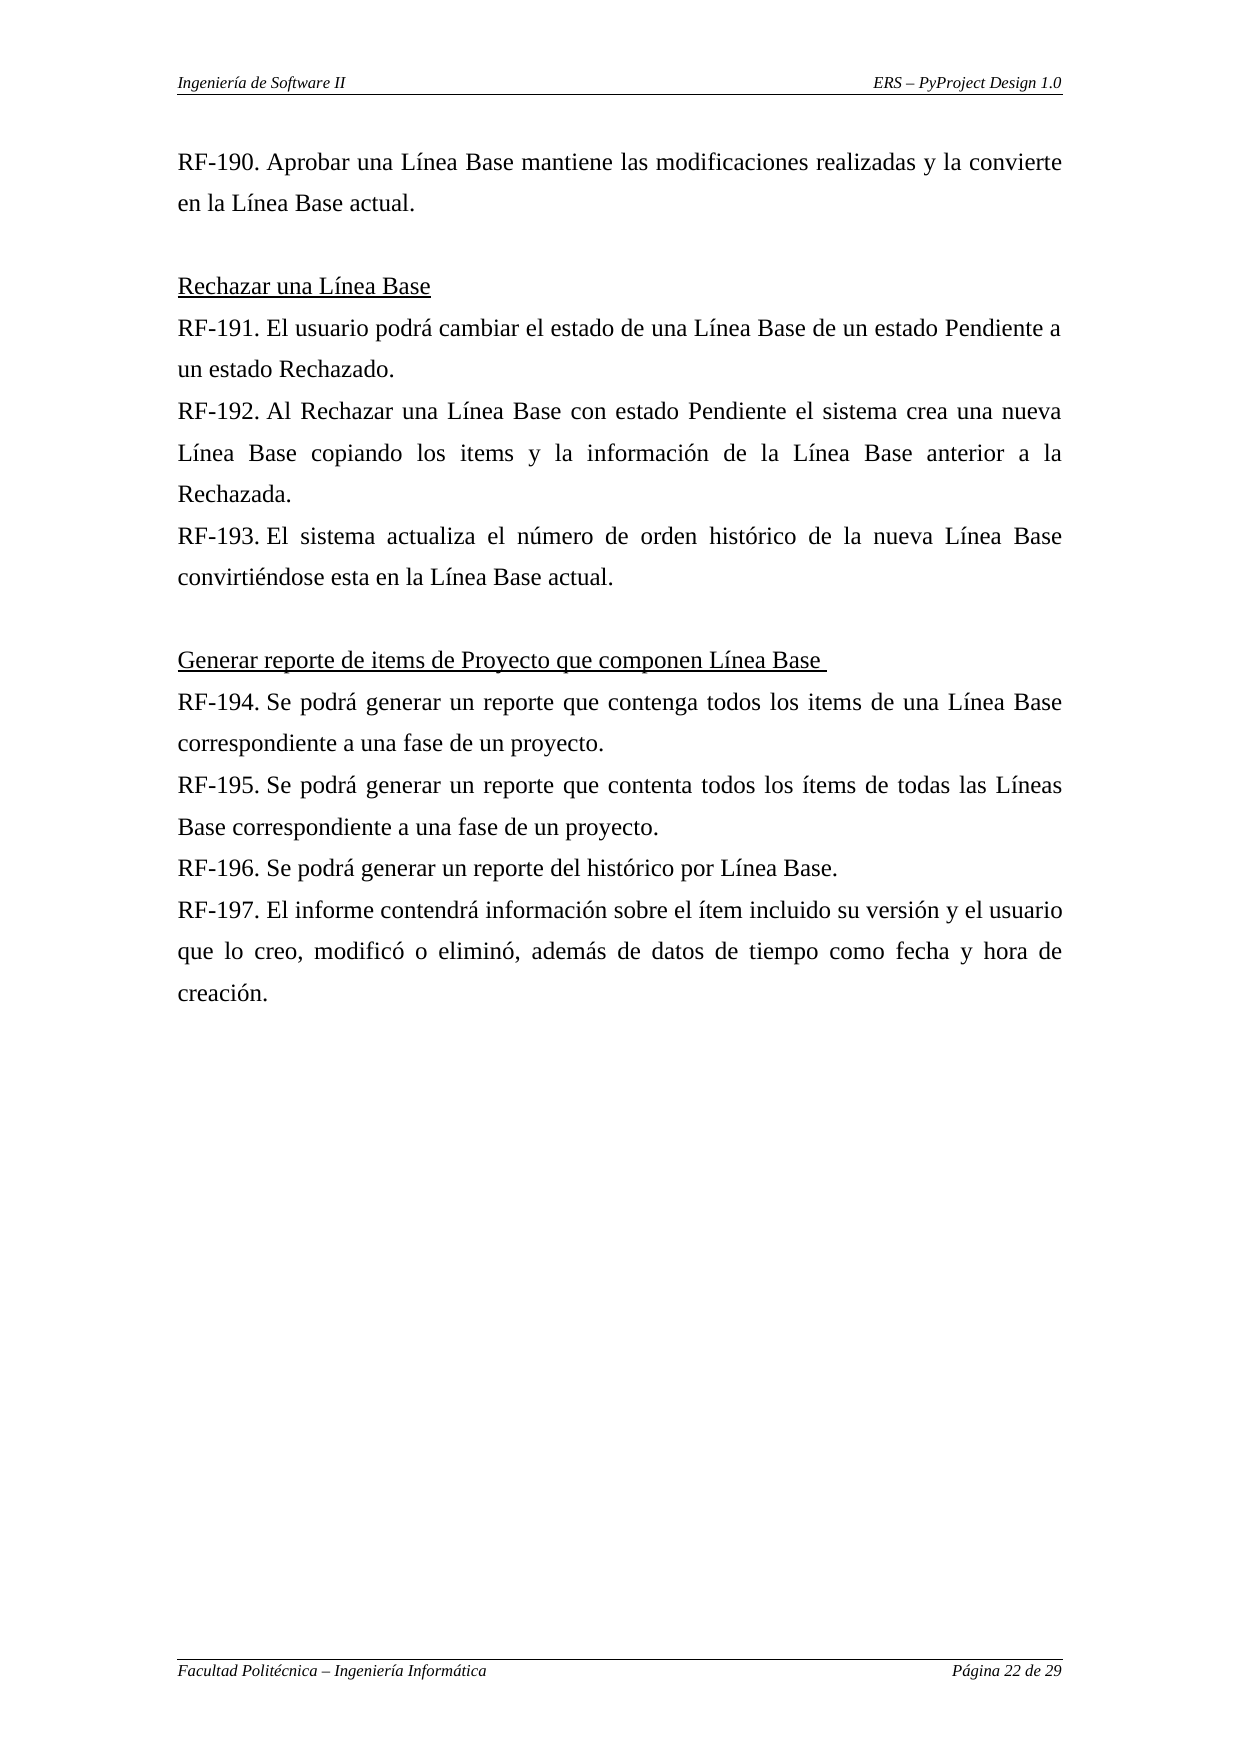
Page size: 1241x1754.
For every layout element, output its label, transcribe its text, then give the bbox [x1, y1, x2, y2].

list El sistema actualiza el número de orden histórico de la nueva Línea Base convirtiéndose esta en la Línea Base actual. [177, 522, 1063, 591]
list El usuario podrá cambiar el estado de una Línea Base de un estado Pendiente a un estado Rechazado. [177, 314, 1063, 383]
list Aprobar una Línea Base mantiene las modificaciones realizadas y la convierte en la Línea Base actual. [177, 148, 1063, 217]
list Se podrá generar un reporte del histórico por Línea Base. [177, 854, 1063, 882]
list Generar reporte de items de Proyecto que componen Línea Base [177, 646, 1063, 674]
list Se podrá generar un reporte que contenta todos los ítems de todas las Líneas Base correspondiente a una fase de un proyecto. [177, 771, 1063, 840]
list Se podrá generar un reporte que contenga todos los items de una Línea Base correspondiente a una fase de un proyecto. [177, 688, 1063, 757]
list Rechazar una Línea Base [177, 272, 1063, 300]
list Al Rechazar una Línea Base con estado Pendiente el sistema crea una nueva Línea Base copiando los items y la información de la Línea Base anterior a la Rechazada. [177, 397, 1063, 508]
list El informe contendrá información sobre el ítem incluido su versión y el usuario que lo creo, modificó o eliminó, además de datos de tiempo como fecha y hora de creación. [177, 896, 1063, 1007]
